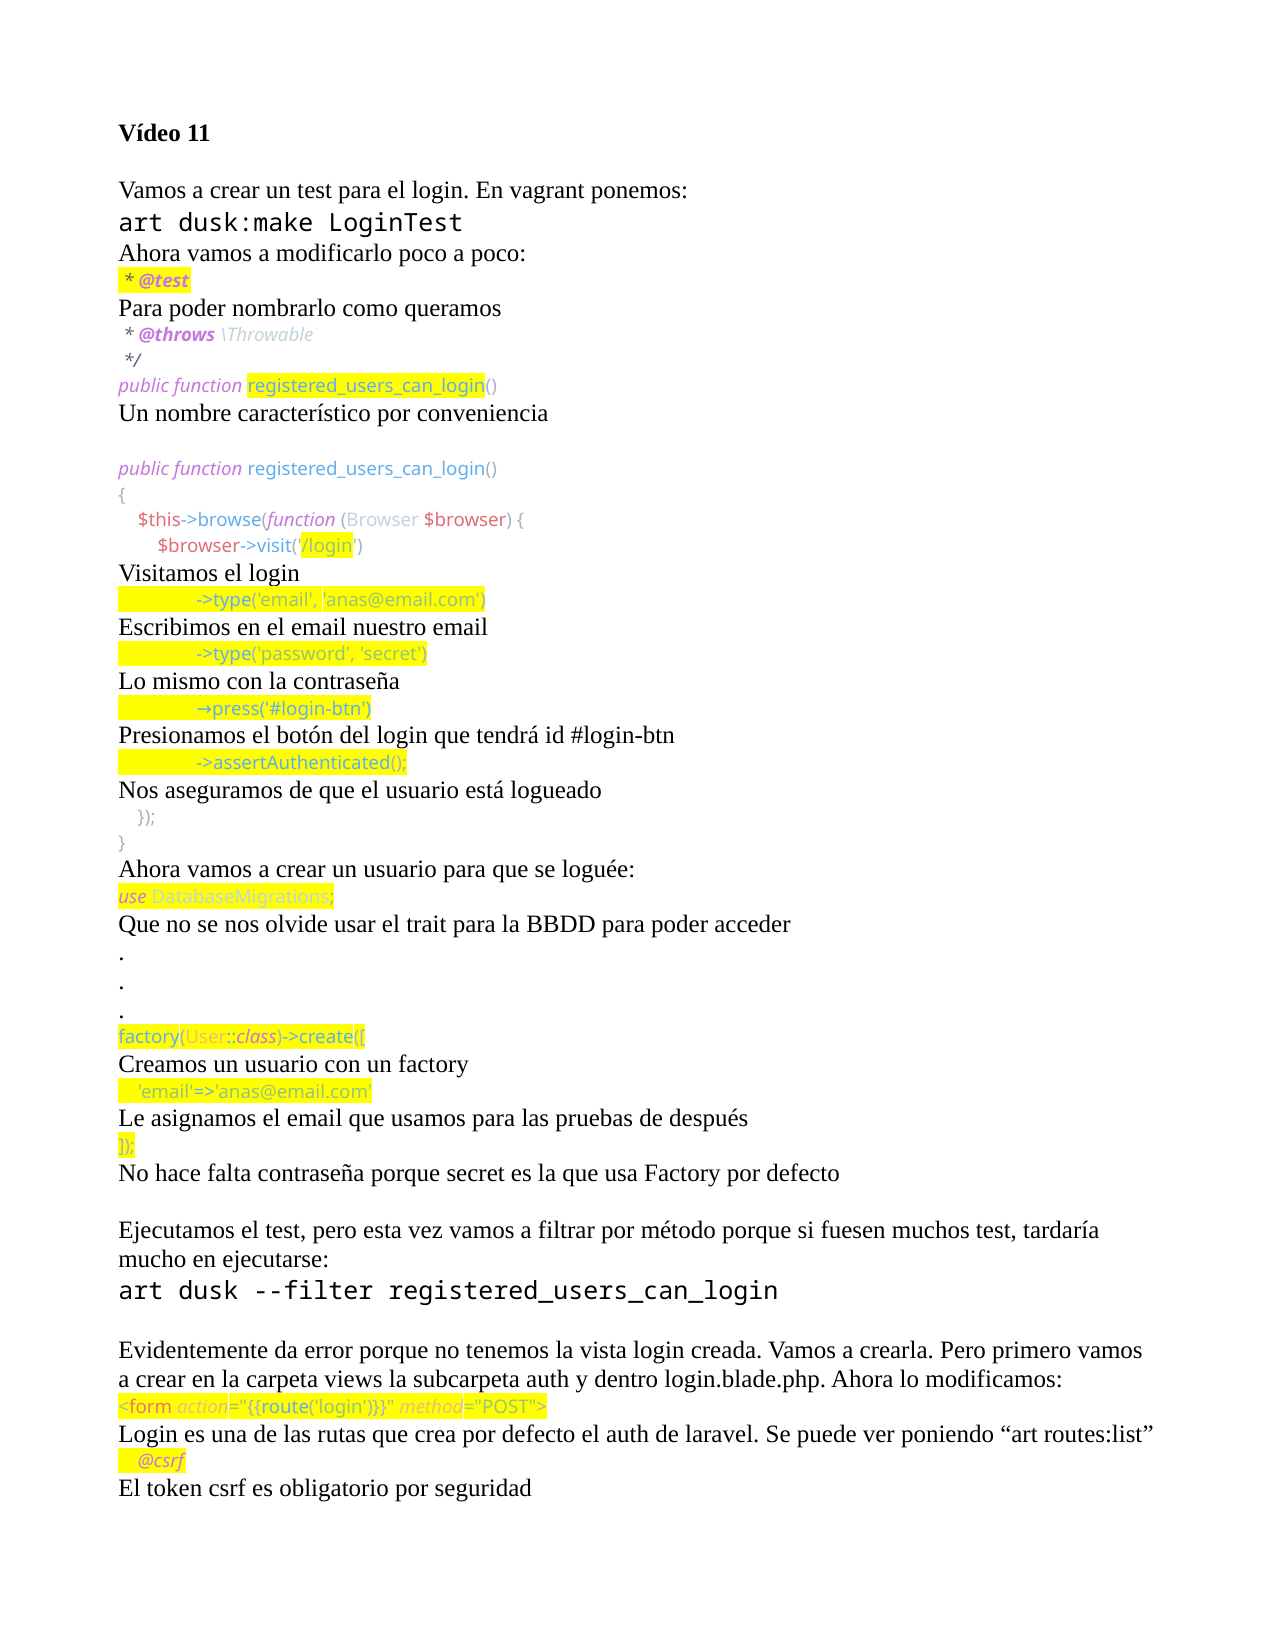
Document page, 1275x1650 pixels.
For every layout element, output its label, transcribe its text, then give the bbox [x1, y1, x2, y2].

text factory(User::class)->create([ Creamos un usuario con un factory [118, 1024, 1157, 1078]
text . [118, 937, 1157, 966]
text Ejecutamos el test, pero esta vez vamos a filtrar por método porque si fuesen muchos test, tardaría mucho en ejecutarse: [118, 1215, 1157, 1273]
text . [118, 995, 1157, 1024]
text Lo mismo con la contraseña →press('#login-btn') [118, 666, 1157, 720]
text <form action="{{route('login')}}" method="POST"> [118, 1393, 1157, 1419]
text Escribimos en el email nuestro email ->type('password', 'secret') [118, 612, 1157, 666]
text art dusk:make LoginTest Ahora vamos a modificarlo poco a poco: [118, 204, 1157, 267]
text Para poder nombrarlo como queramos * @throws \Throwable */ public function registered_users_can_login() Un nombre característico por conveniencia [118, 293, 1157, 427]
text * @test [118, 267, 1157, 293]
text art dusk --filter registered_users_can_login [118, 1273, 1157, 1336]
text Login es una de las rutas que crea por defecto el auth de laravel. Se puede ver poniendo “art routes:list” @csrf El token csrf es obligatorio por seguridad [118, 1419, 1157, 1502]
text Vídeo 11 [118, 118, 1157, 147]
text . [118, 966, 1157, 995]
text 'email'=>'anas@email.com' Le asignamos el email que usamos para las pruebas de después [118, 1078, 1157, 1132]
text Presionamos el botón del login que tendrá id #login-btn ->assertAuthenticated(); Nos aseguramos de que el usuario está logueado [118, 720, 1157, 803]
text Que no se nos olvide usar el trait para la BBDD para poder acceder [118, 909, 1157, 937]
text }); } [118, 803, 1157, 854]
text public function registered_users_can_login() { $this->browse(function (Browser $browser) { $browser->visit('/login') [118, 456, 1157, 558]
text Vamos a crear un test para el login. En vagrant ponemos: [118, 147, 1157, 204]
text Ahora vamos a crear un usuario para que se loguée: [118, 854, 1157, 883]
text Visitamos el login ->type('email', 'anas@email.com') [118, 558, 1157, 612]
text No hace falta contraseña porque secret es la que usa Factory por defecto [118, 1158, 1157, 1187]
text Evidentemente da error porque no tenemos la vista login creada. Vamos a crearla. Pero primero vamos a crear en la carpeta views la subcarpeta auth y dentro login.blade.php. Ahora lo modificamos: [118, 1336, 1157, 1393]
text use DatabaseMigrations; [118, 883, 1157, 909]
text ]); [118, 1132, 1157, 1158]
